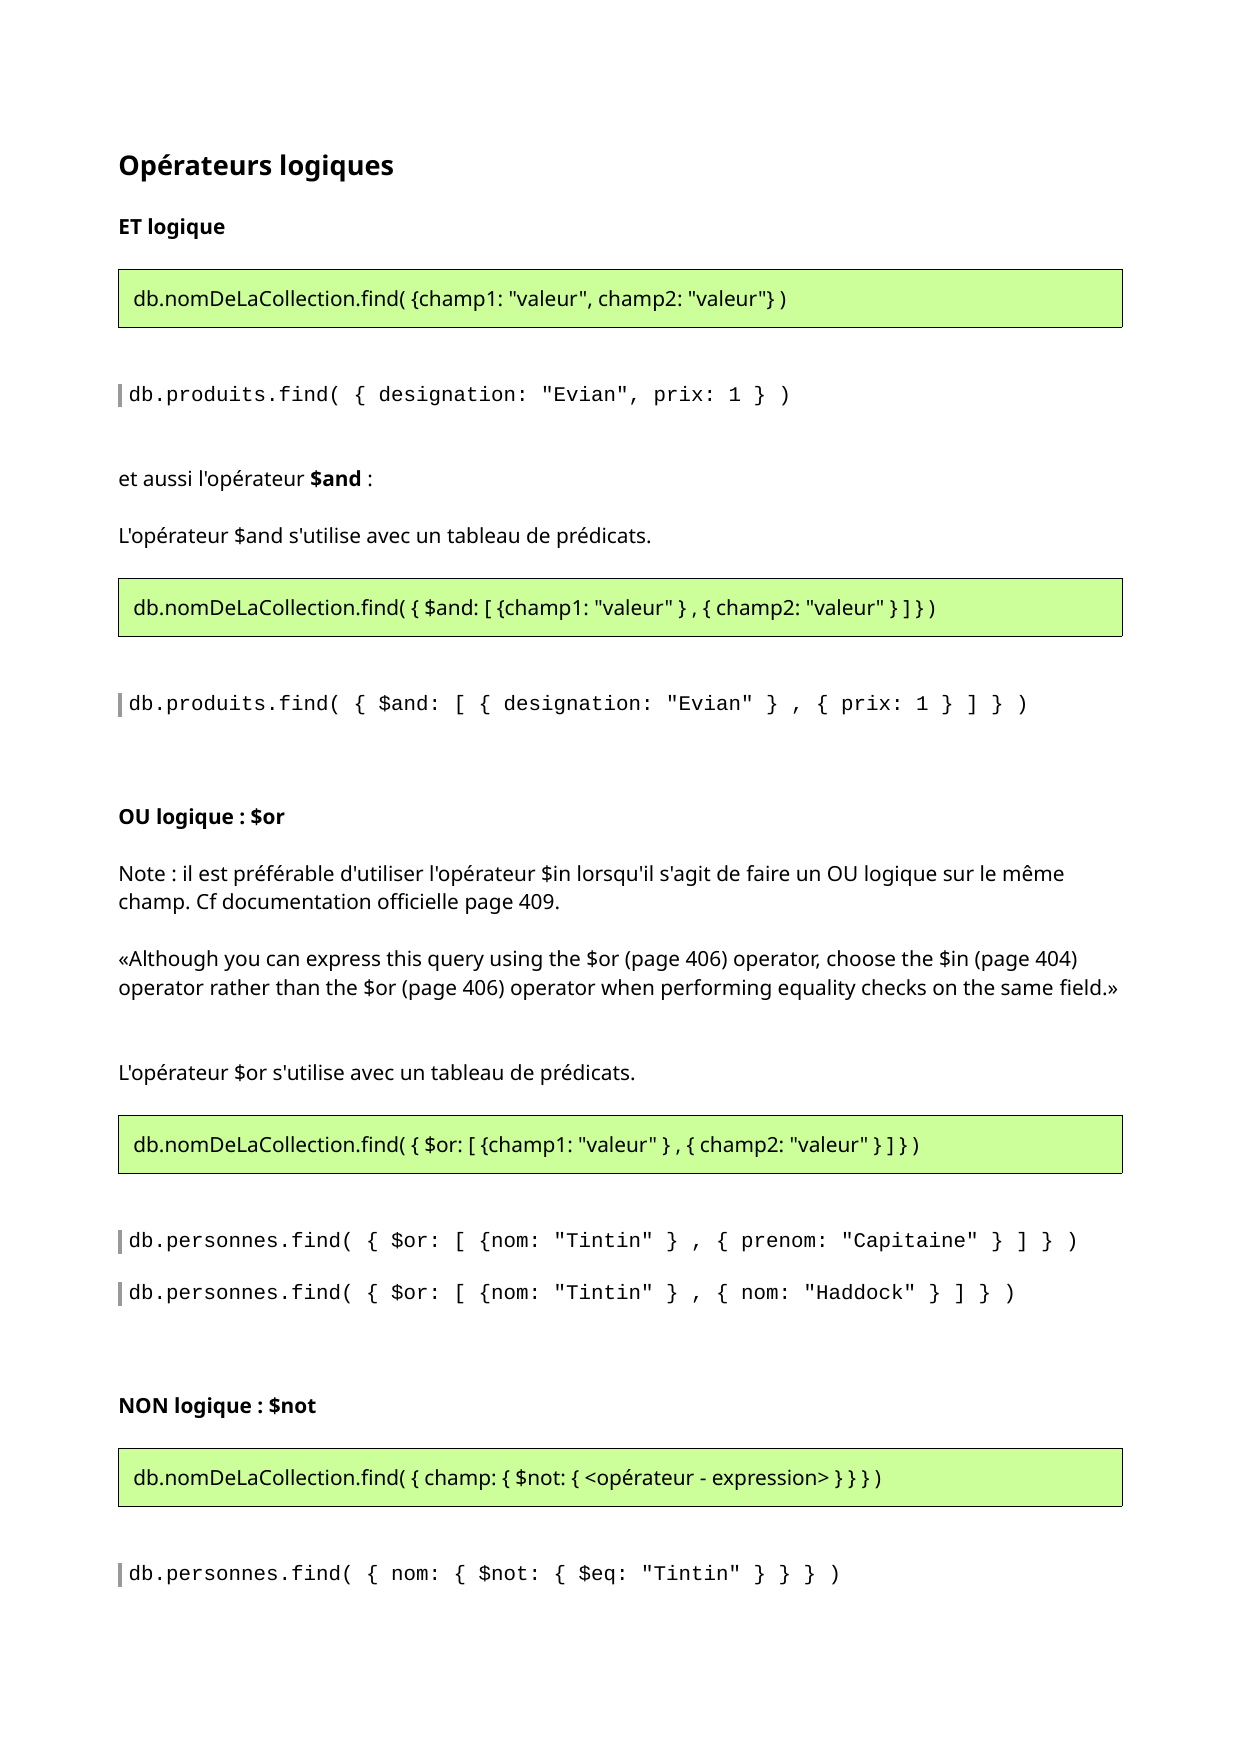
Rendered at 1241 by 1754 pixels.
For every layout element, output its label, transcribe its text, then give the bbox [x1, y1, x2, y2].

text db.personnes.find( { nom: { $not: { $eq: "Tintin" } } } ) [122, 1563, 1122, 1587]
text «Although you can express this query using the $or (page 406) operator, choose the $in (page 404) operator rather than the $or (page 406) operator when performing equality checks on the same ﬁeld.» [118, 944, 1122, 1001]
text NON logique : $not [118, 1391, 1122, 1419]
text db.personnes.find( { $or: [ {nom: "Tintin" } , { nom: "Haddock" } ] } ) [122, 1282, 1122, 1306]
text et aussi l'opérateur $and : [118, 464, 1122, 493]
text L'opérateur $or s'utilise avec un tableau de prédicats. [118, 1058, 1122, 1087]
text db.nomDeLaCollection.find( { $or: [ {champ1: "valeur" } , { champ2: "valeur" } ] } ) [119, 1116, 1122, 1173]
text L'opérateur $and s'utilise avec un tableau de prédicats. [118, 521, 1122, 550]
text OU logique : $or [118, 802, 1122, 831]
text Note : il est préférable d'utiliser l'opérateur $in lorsqu'il s'agit de faire un OU logique sur le même champ. Cf documentation officielle page 409. [118, 859, 1122, 916]
text db.nomDeLaCollection.find( {champ1: "valeur", champ2: "valeur"} ) [119, 270, 1122, 327]
text db.nomDeLaCollection.find( { $and: [ {champ1: "valeur" } , { champ2: "valeur" } ] } ) [119, 579, 1122, 636]
text Opérateurs logiques [118, 147, 1122, 183]
text db.produits.find( { $and: [ { designation: "Evian" } , { prix: 1 } ] } ) [122, 693, 1122, 717]
text db.personnes.find( { $or: [ {nom: "Tintin" } , { prenom: "Capitaine" } ] } ) [122, 1230, 1122, 1254]
text ET logique [118, 212, 1122, 240]
text db.produits.find( { designation: "Evian", prix: 1 } ) [122, 384, 1122, 407]
text db.nomDeLaCollection.find( { champ: { $not: { <opérateur - expression> } } } ) [119, 1449, 1122, 1506]
